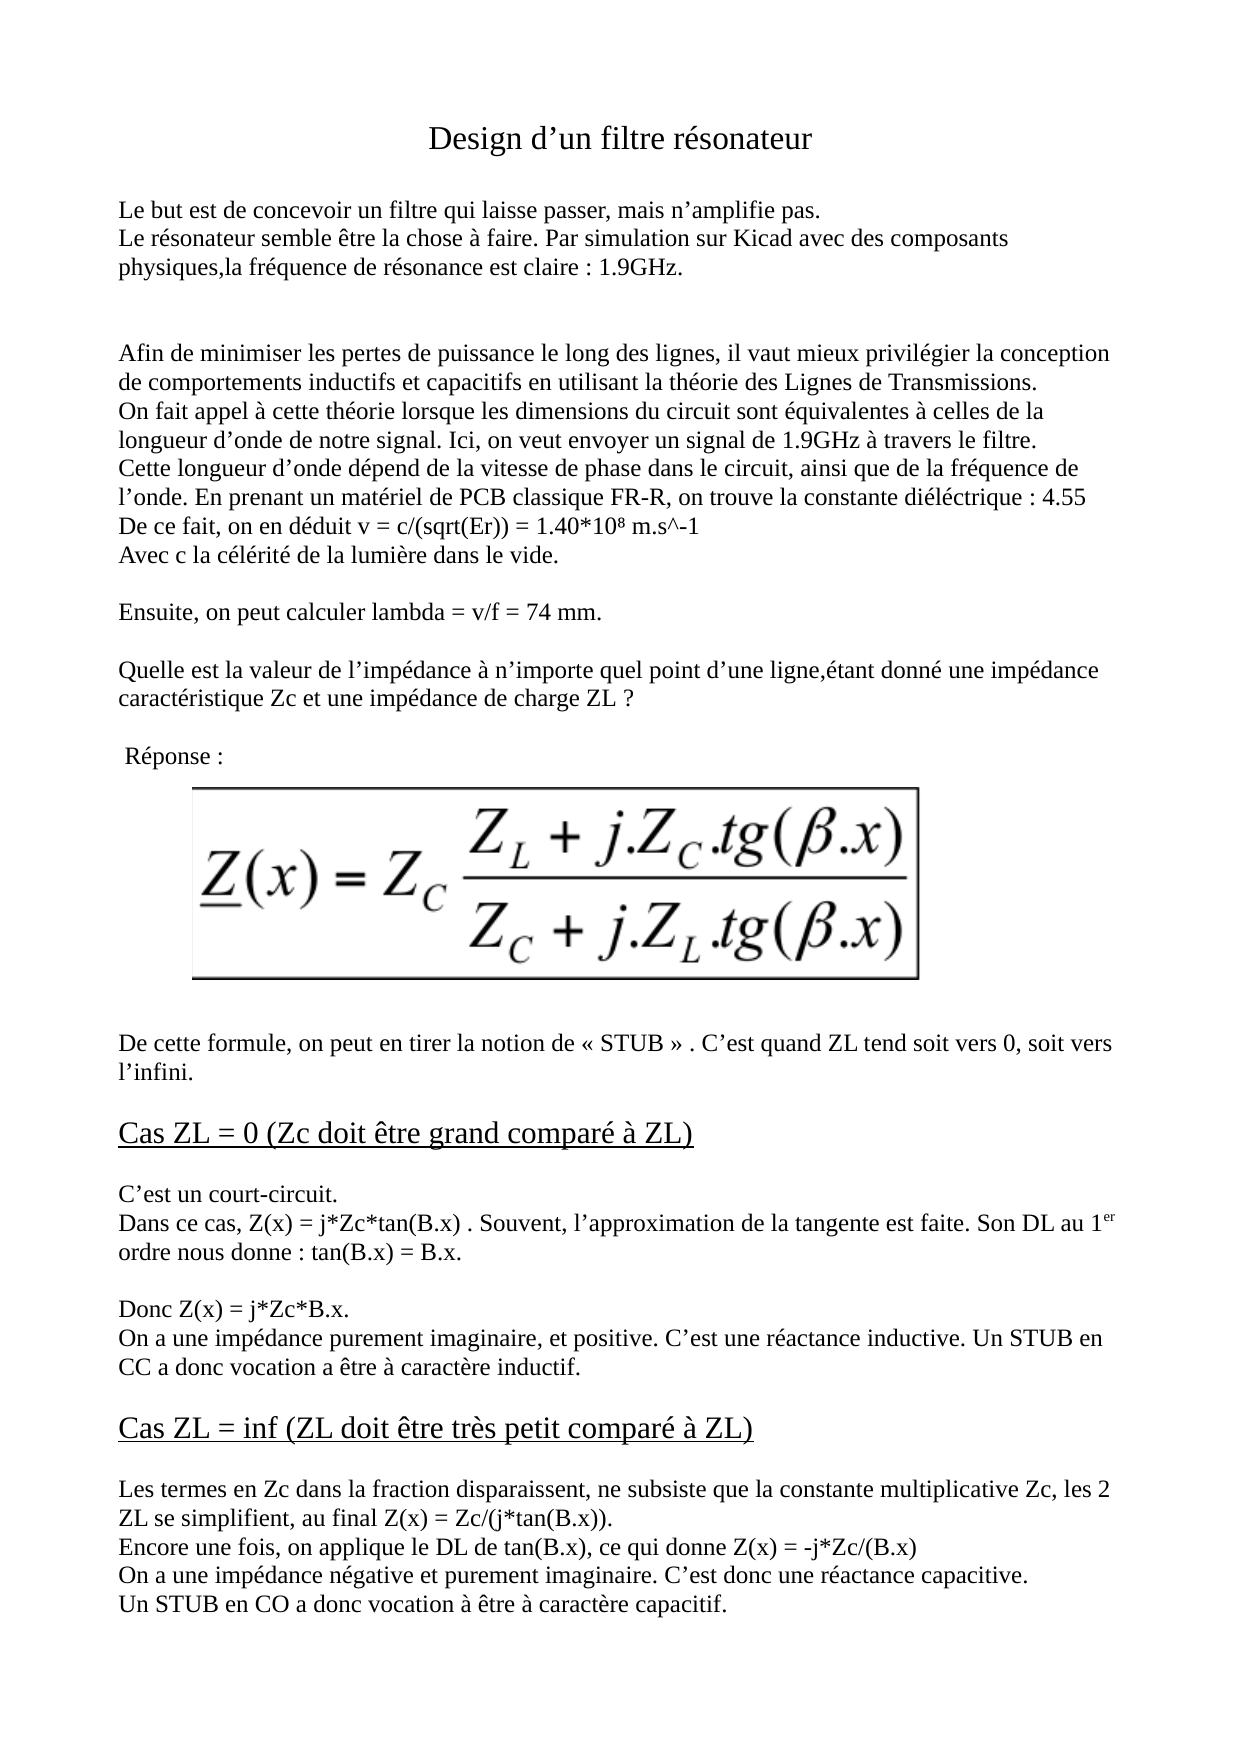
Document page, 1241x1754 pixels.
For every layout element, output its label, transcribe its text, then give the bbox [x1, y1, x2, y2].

text Cas ZL = 0 (Zc doit être grand comparé à ZL) [118, 1115, 1122, 1151]
text Cette longueur d’onde dépend de la vitesse de phase dans le circuit, ainsi que de la fréquence de l’onde. En prenant un matériel de PCB classique FR-R, on trouve la constante diéléctrique : 4.55 [118, 453, 1122, 511]
text De ce fait, on en déduit v = c/(sqrt(Er)) = 1.40*10⁸ m.s^-1 [118, 511, 1122, 540]
text De cette formule, on peut en tirer la notion de « STUB » . C’est quand ZL tend soit vers 0, soit vers l’infini. [118, 1028, 1122, 1086]
text Le but est de concevoir un filtre qui laisse passer, mais n’amplifie pas. [118, 195, 1122, 223]
text On fait appel à cette théorie lorsque les dimensions du circuit sont équivalentes à celles de la longueur d’onde de notre signal. Ici, on veut envoyer un signal de 1.9GHz à travers le filtre. [118, 396, 1122, 453]
text Dans ce cas, Z(x) = j*Zc*tan(B.x) . Souvent, l’approximation de la tangente est faite. Son DL au 1er ordre nous donne : tan(B.x) = B.x. [118, 1208, 1122, 1266]
text Afin de minimiser les pertes de puissance le long des lignes, il vaut mieux privilégier la conception de comportements inductifs et capacitifs en utilisant la théorie des Lignes de Transmissions. [118, 338, 1122, 396]
text Cas ZL = inf (ZL doit être très petit comparé à ZL) [118, 1409, 1122, 1445]
text Encore une fois, on applique le DL de tan(B.x), ce qui donne Z(x) = -j*Zc/(B.x) [118, 1532, 1122, 1560]
text Les termes en Zc dans la fraction disparaissent, ne subsiste que la constante multiplicative Zc, les 2 ZL se simplifient, au final Z(x) = Zc/(j*tan(B.x)). [118, 1474, 1122, 1532]
text On a une impédance négative et purement imaginaire. C’est donc une réactance capacitive. [118, 1560, 1122, 1589]
picture [192, 787, 920, 980]
text Quelle est la valeur de l’impédance à n’importe quel point d’une ligne,étant donné une impédance caractéristique Zc et une impédance de charge ZL ? Réponse : [118, 655, 1122, 770]
text On a une impédance purement imaginaire, et positive. C’est une réactance inductive. Un STUB en CC a donc vocation a être à caractère inductif. [118, 1323, 1122, 1381]
text Le résonateur semble être la chose à faire. Par simulation sur Kicad avec des composants physiques,la fréquence de résonance est claire : 1.9GHz. [118, 223, 1122, 281]
text Un STUB en CO a donc vocation à être à caractère capacitif. [118, 1589, 1122, 1618]
text Design d’un filtre résonateur [118, 118, 1122, 156]
text Ensuite, on peut calculer lambda = v/f = 74 mm. [118, 597, 1122, 626]
text Avec c la célérité de la lumière dans le vide. [118, 540, 1122, 568]
text Donc Z(x) = j*Zc*B.x. [118, 1294, 1122, 1323]
text C’est un court-circuit. [118, 1179, 1122, 1208]
